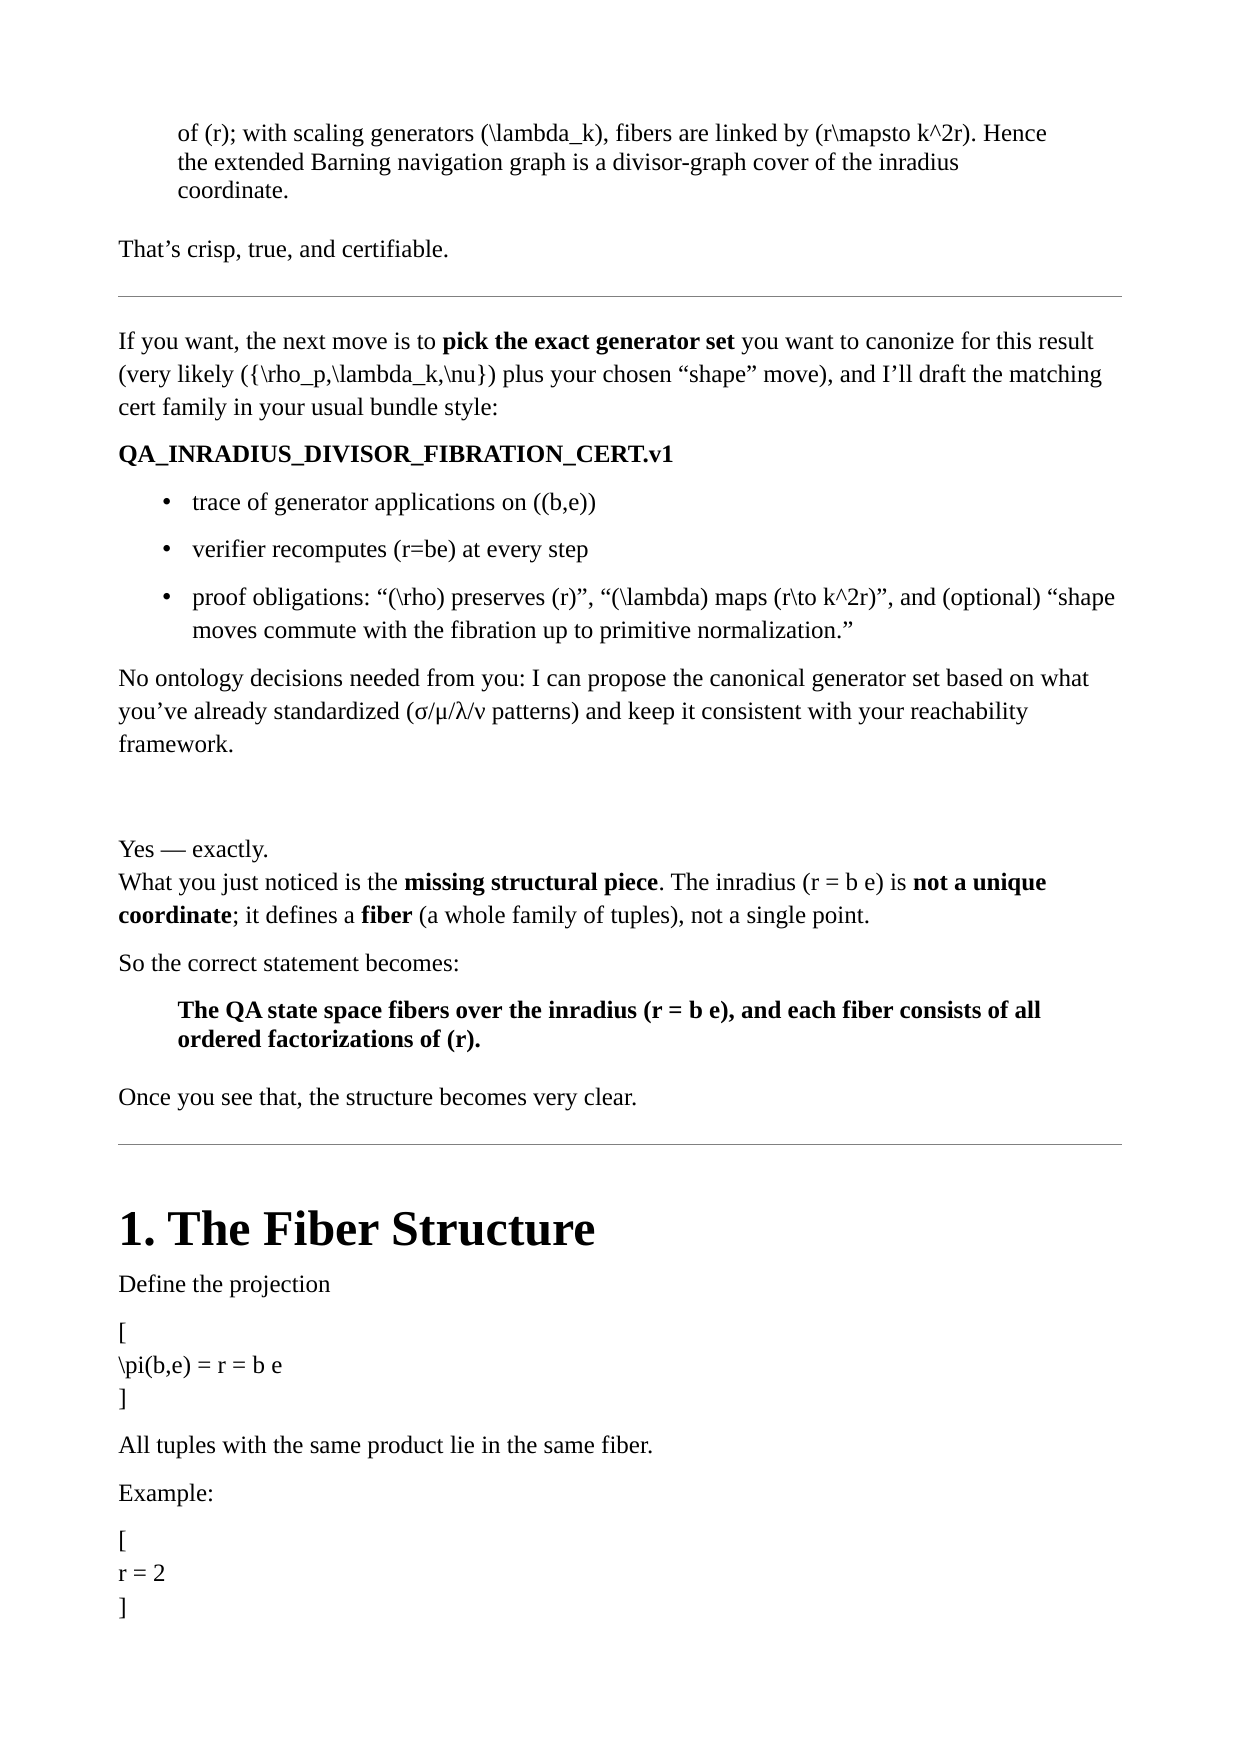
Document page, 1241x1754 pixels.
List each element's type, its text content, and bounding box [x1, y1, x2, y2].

text The QA state space fibers over the inradius (r = b e), and each fiber consists of all ordered factorizations of (r). [177, 995, 1063, 1053]
text Once you see that, the structure becomes very clear. [118, 1082, 1122, 1111]
text Define the projection [118, 1269, 1122, 1298]
text All tuples with the same product lie in the same fiber. [118, 1430, 1122, 1459]
subtitle 1. The Fiber Structure [118, 1199, 1122, 1257]
text [ r = 2 ] [118, 1526, 1122, 1620]
list verifier recomputes (r=be) at every step [162, 534, 1122, 563]
text If you want, the next move is to pick the exact generator set you want to canonize for this result (very likely ({\rho_p,\lambda_k,\nu}) plus your chosen “shape” move), and I’ll draft the matching cert family in your usual bundle style: [118, 326, 1122, 421]
text QA_INRADIUS_DIVISOR_FIBRATION_CERT.v1 [118, 439, 1122, 468]
text No ontology decisions needed from you: I can propose the canonical generator set based on what you’ve already standardized (σ/μ/λ/ν patterns) and keep it consistent with your reachability framework. [118, 663, 1122, 758]
text So the correct statement becomes: [118, 948, 1122, 976]
text That’s crisp, true, and certifiable. [118, 234, 1122, 263]
list proof obligations: “(\rho) preserves (r)”, “(\lambda) maps (r\to k^2r)”, and (optional) “shape moves commute with the fibration up to primitive normalization.” [162, 582, 1122, 644]
text Example: [118, 1478, 1122, 1507]
list trace of generator applications on ((b,e)) [162, 487, 1122, 516]
text of (r); with scaling generators (\lambda_k), fibers are linked by (r\mapsto k^2r). Hence the extended Barning navigation graph is a divisor-graph cover of the inradius coordinate. [177, 118, 1063, 204]
text Yes — exactly. What you just noticed is the missing structural piece. The inradius (r = b e) is not a unique coordinate; it defines a fiber (a whole family of tuples), not a single point. [118, 834, 1122, 929]
text [ \pi(b,e) = r = b e ] [118, 1317, 1122, 1411]
